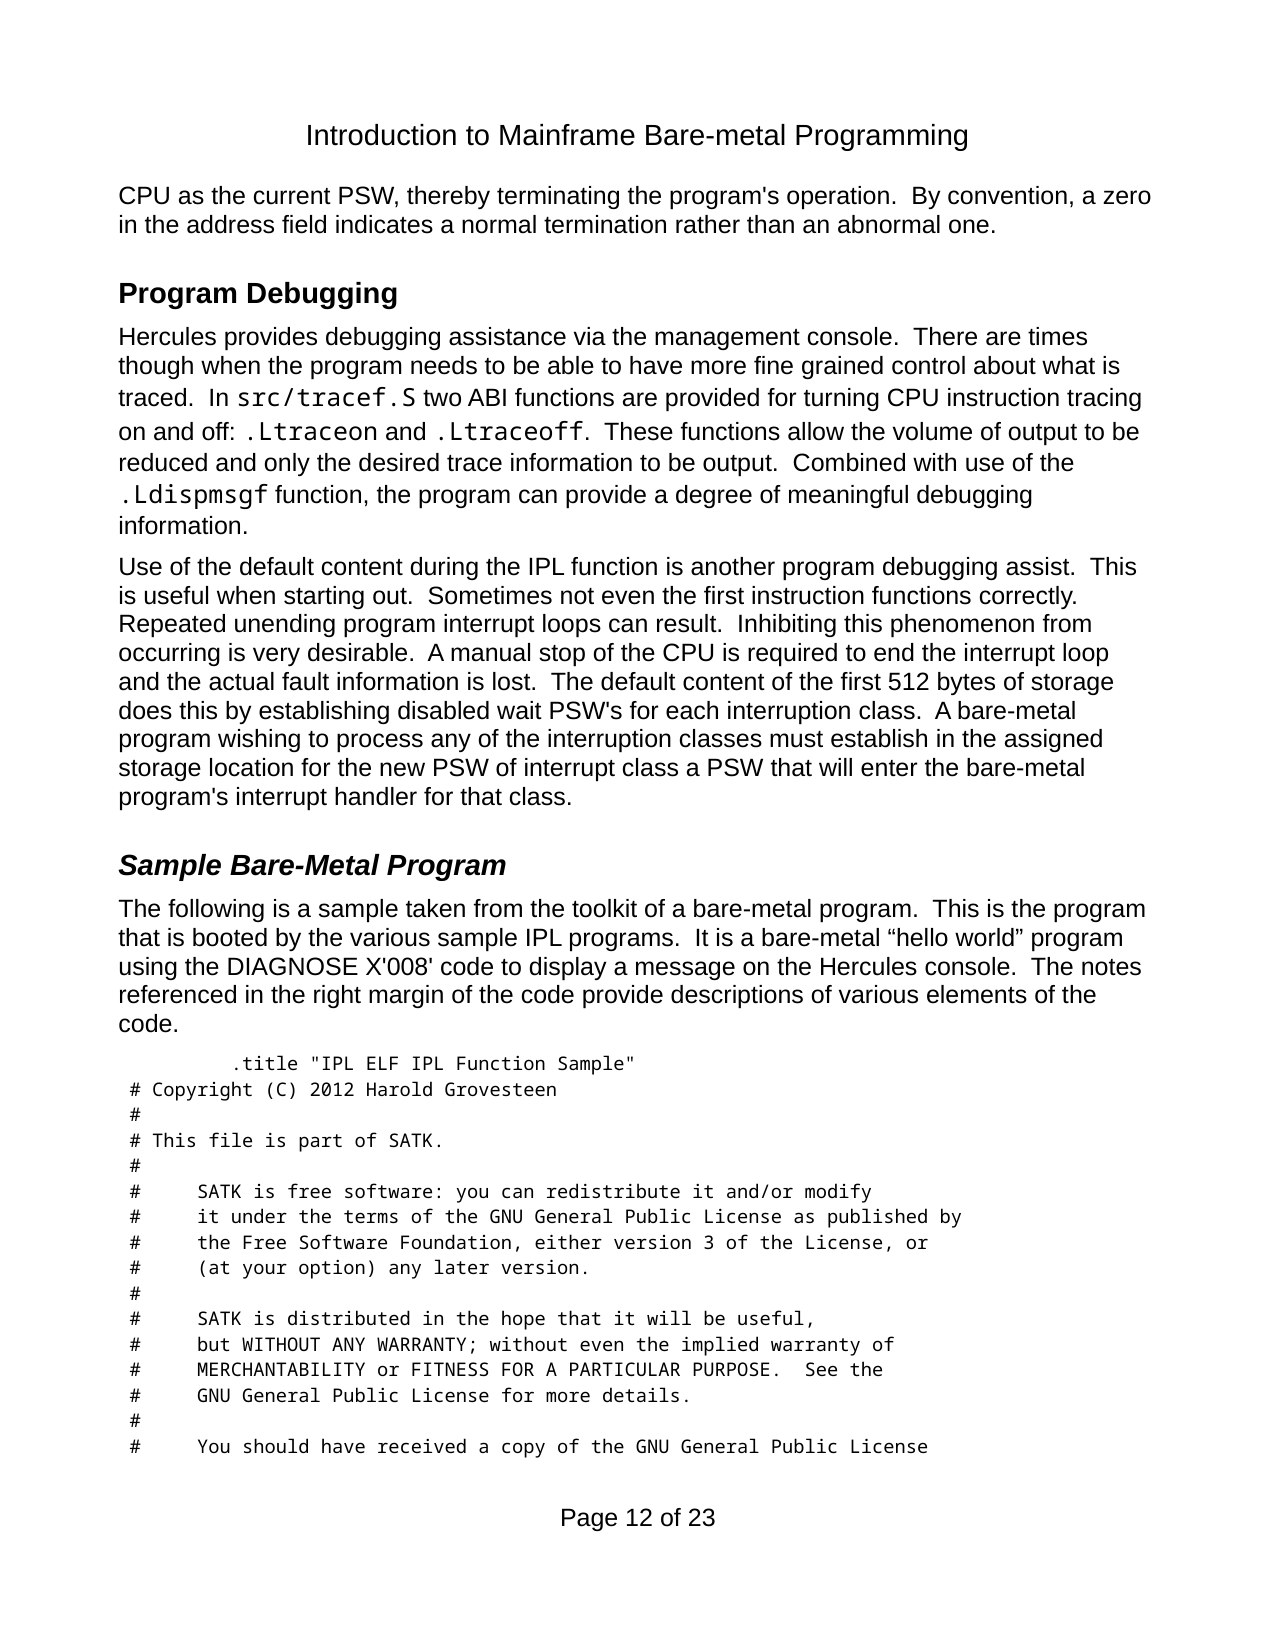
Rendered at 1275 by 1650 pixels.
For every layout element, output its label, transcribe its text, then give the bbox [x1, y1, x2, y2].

text # but WITHOUT ANY WARRANTY; without even the implied warranty of [118, 1331, 1157, 1357]
text # (at your option) any later version. [118, 1254, 1157, 1280]
text # Copyright (C) 2012 Harold Grovesteen [118, 1076, 1157, 1101]
text # SATK is distributed in the hope that it will be useful, [118, 1306, 1157, 1331]
text # [118, 1408, 1157, 1433]
text # [118, 1280, 1157, 1306]
text # [118, 1152, 1157, 1178]
text # the Free Software Foundation, either version 3 of the License, or [118, 1229, 1157, 1254]
text # You should have received a copy of the GNU General Public License [118, 1433, 1157, 1459]
text The following is a sample taken from the toolkit of a bare-metal program. This is the program that is booted by the various sample IPL programs. It is a bare-metal “hello world” program using the DIAGNOSE X'008' code to display a message on the Hercules console. The notes referenced in the right margin of the code provide descriptions of various elements of the code. [118, 894, 1157, 1038]
text # MERCHANTABILITY or FITNESS FOR A PARTICULAR PURPOSE. See the [118, 1357, 1157, 1382]
text .title "IPL ELF IPL Function Sample" [118, 1050, 1157, 1076]
text # SATK is free software: you can redistribute it and/or modify [118, 1178, 1157, 1203]
text # GNU General Public License for more details. [118, 1382, 1157, 1408]
text Hercules provides debugging assistance via the management console. There are times though when the program needs to be able to have more fine grained control about what is traced. In src/tracef.S two ABI functions are provided for turning CPU instruction tracing on and off: .Ltraceon and .Ltraceoff. These functions allow the volume of output to be reduced and only the desired trace information to be output. Combined with use of the .Ldispmsgf function, the program can provide a degree of meaningful debugging information. [118, 322, 1157, 539]
subtitle Sample Bare-Metal Program [118, 848, 1157, 882]
text # it under the terms of the GNU General Public License as published by [118, 1203, 1157, 1229]
text # This file is part of SATK. [118, 1127, 1157, 1152]
text # [118, 1101, 1157, 1127]
text CPU as the current PSW, thereby terminating the program's operation. By convention, a zero in the address field indicates a normal termination rather than an abnormal one. [118, 181, 1157, 239]
text Use of the default content during the IPL function is another program debugging assist. This is useful when starting out. Sometimes not even the first instruction functions correctly. Repeated unending program interrupt loops can result. Inhibiting this phenomenon from occurring is very desirable. A manual stop of the CPU is required to end the interrupt loop and the actual fault information is lost. The default content of the first 512 bytes of storage does this by establishing disabled wait PSW's for each interruption class. A bare-metal program wishing to process any of the interruption classes must establish in the assigned storage location for the new PSW of interrupt class a PSW that will enter the bare-metal program's interrupt handler for that class. [118, 552, 1157, 811]
subtitle Program Debugging [118, 276, 1157, 310]
